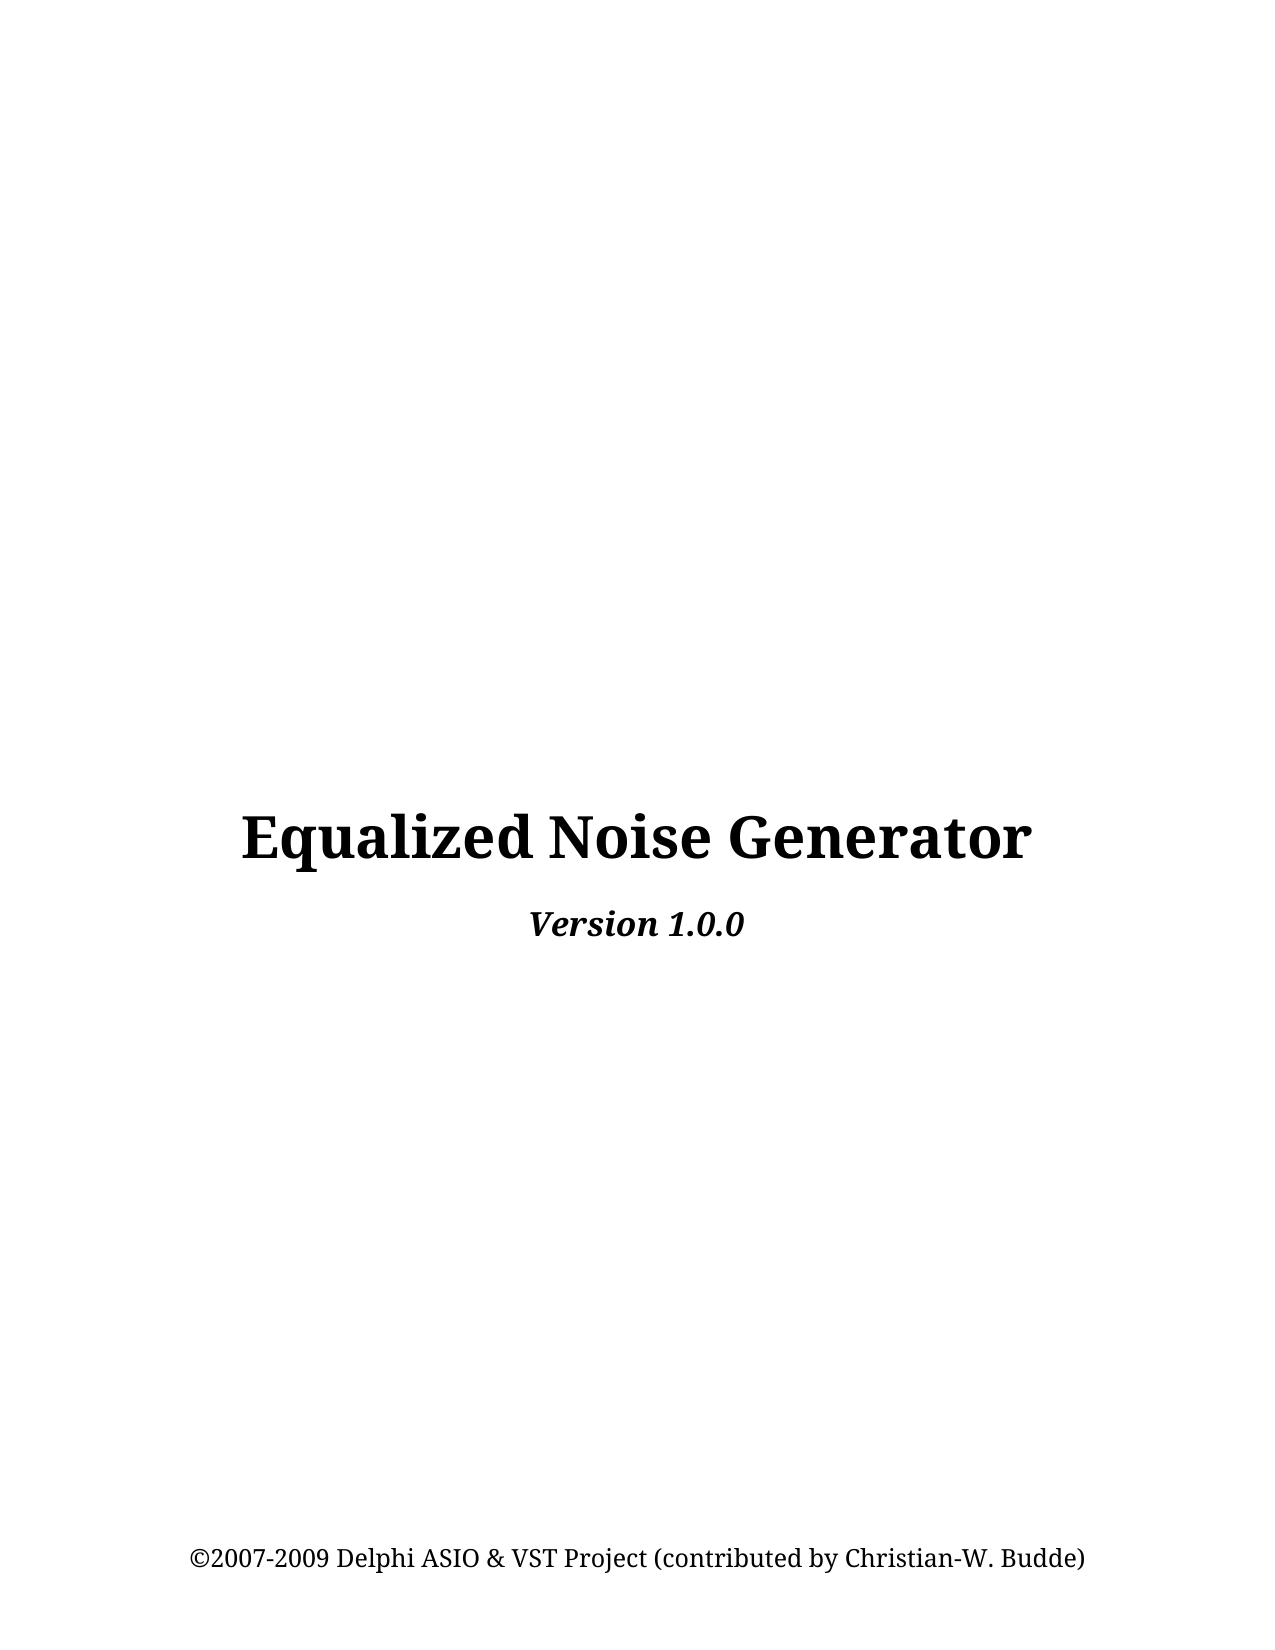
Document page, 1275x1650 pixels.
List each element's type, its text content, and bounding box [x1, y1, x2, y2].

title Equalized Noise Generator [148, 797, 1127, 876]
subtitle Version 1.0.0 [148, 901, 1127, 946]
